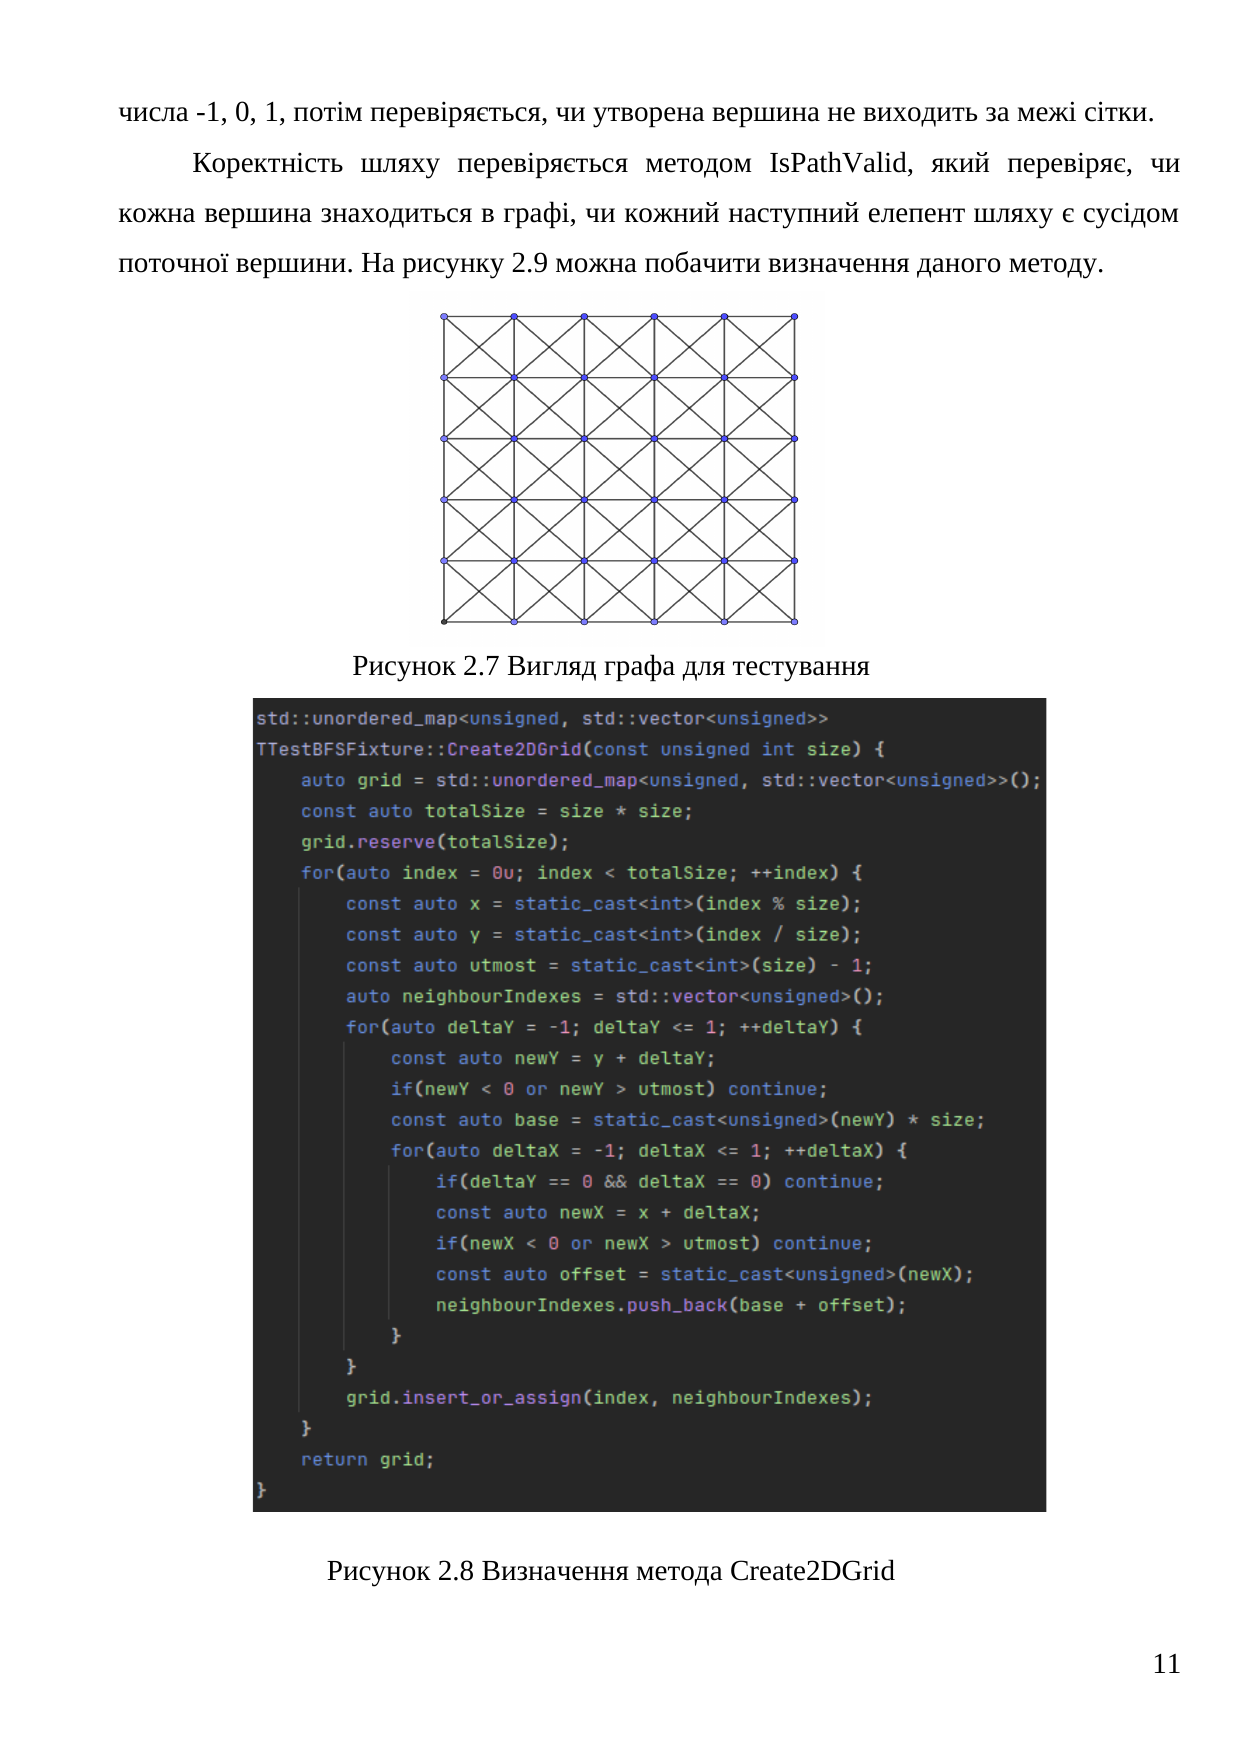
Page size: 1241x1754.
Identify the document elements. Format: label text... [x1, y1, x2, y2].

list Визначення метода Create2DGrid [118, 748, 1181, 1587]
text числа -1, 0, 1, потім перевіряється, чи утворена вершина не виходить за межі сітки. [118, 94, 1181, 128]
list Вигляд графа для тестування [118, 296, 1181, 681]
text Коректність шляху перевіряється методом IsPathValid, який перевіряє, чи кожна вершина знаходиться в графі, чи кожний наступний елепент шляху є сусідом поточної вершини. На рисунку 2.9 можна побачити визначення даного методу. [118, 145, 1181, 279]
picture [409, 291, 825, 647]
picture [252, 698, 1047, 1512]
